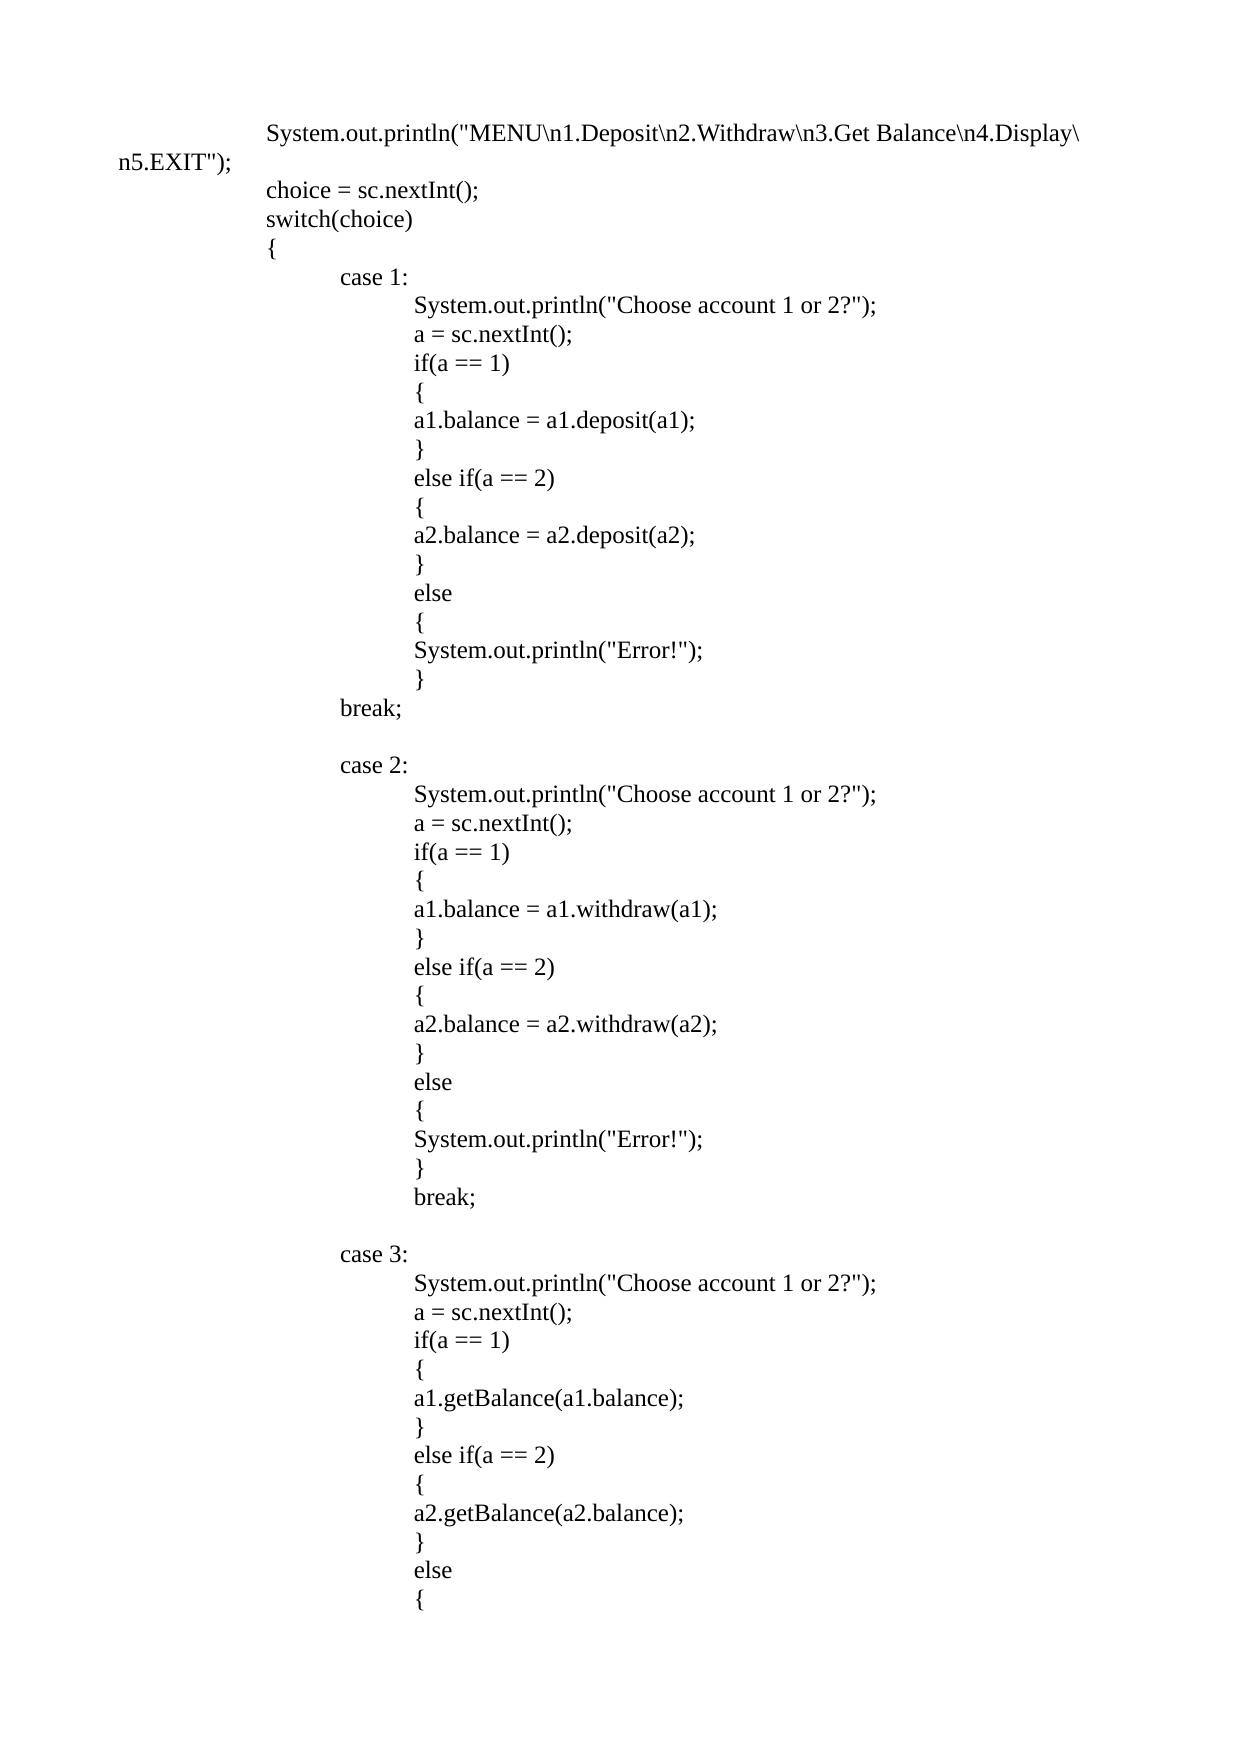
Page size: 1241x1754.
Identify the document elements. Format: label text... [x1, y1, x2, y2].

text System.out.println("Choose account 1 or 2?"); [118, 291, 1122, 319]
text if(a == 1) [118, 837, 1122, 866]
text } [118, 1038, 1122, 1067]
text a1.getBalance(a1.balance); [118, 1383, 1122, 1412]
text a2.getBalance(a2.balance); [118, 1498, 1122, 1527]
text if(a == 1) [118, 1326, 1122, 1354]
text } [118, 549, 1122, 578]
text } [118, 1527, 1122, 1556]
text else [118, 578, 1122, 607]
text a1.balance = a1.deposit(a1); [118, 406, 1122, 434]
text choice = sc.nextInt(); [118, 176, 1122, 204]
text else if(a == 2) [118, 1441, 1122, 1469]
text else if(a == 2) [118, 463, 1122, 492]
text } [118, 923, 1122, 952]
text { [118, 866, 1122, 894]
text } [118, 664, 1122, 693]
text { [118, 233, 1122, 262]
text a2.balance = a2.deposit(a2); [118, 521, 1122, 549]
text else [118, 1556, 1122, 1584]
text } [118, 434, 1122, 463]
text System.out.println("Error!"); [118, 636, 1122, 664]
text break; [118, 1182, 1122, 1211]
text } [118, 1153, 1122, 1182]
text { [118, 1584, 1122, 1613]
text a = sc.nextInt(); [118, 319, 1122, 348]
text a = sc.nextInt(); [118, 808, 1122, 837]
text System.out.println("Error!"); [118, 1124, 1122, 1153]
text if(a == 1) [118, 348, 1122, 377]
text switch(choice) [118, 204, 1122, 233]
text { [118, 492, 1122, 521]
text break; [118, 693, 1122, 722]
text { [118, 607, 1122, 636]
text a2.balance = a2.withdraw(a2); [118, 1009, 1122, 1038]
text case 3: [118, 1239, 1122, 1268]
text System.out.println("MENU\n1.Deposit\n2.Withdraw\n3.Get Balance\n4.Display\n5.EXIT"); [118, 118, 1122, 176]
text { [118, 981, 1122, 1009]
text System.out.println("Choose account 1 or 2?"); [118, 1268, 1122, 1297]
text { [118, 1469, 1122, 1498]
text } [118, 1412, 1122, 1441]
text a = sc.nextInt(); [118, 1297, 1122, 1326]
text { [118, 1354, 1122, 1383]
text { [118, 1096, 1122, 1124]
text case 1: [118, 262, 1122, 291]
text a1.balance = a1.withdraw(a1); [118, 894, 1122, 923]
text System.out.println("Choose account 1 or 2?"); [118, 779, 1122, 808]
text { [118, 377, 1122, 406]
text else if(a == 2) [118, 952, 1122, 981]
text case 2: [118, 751, 1122, 779]
text else [118, 1067, 1122, 1096]
